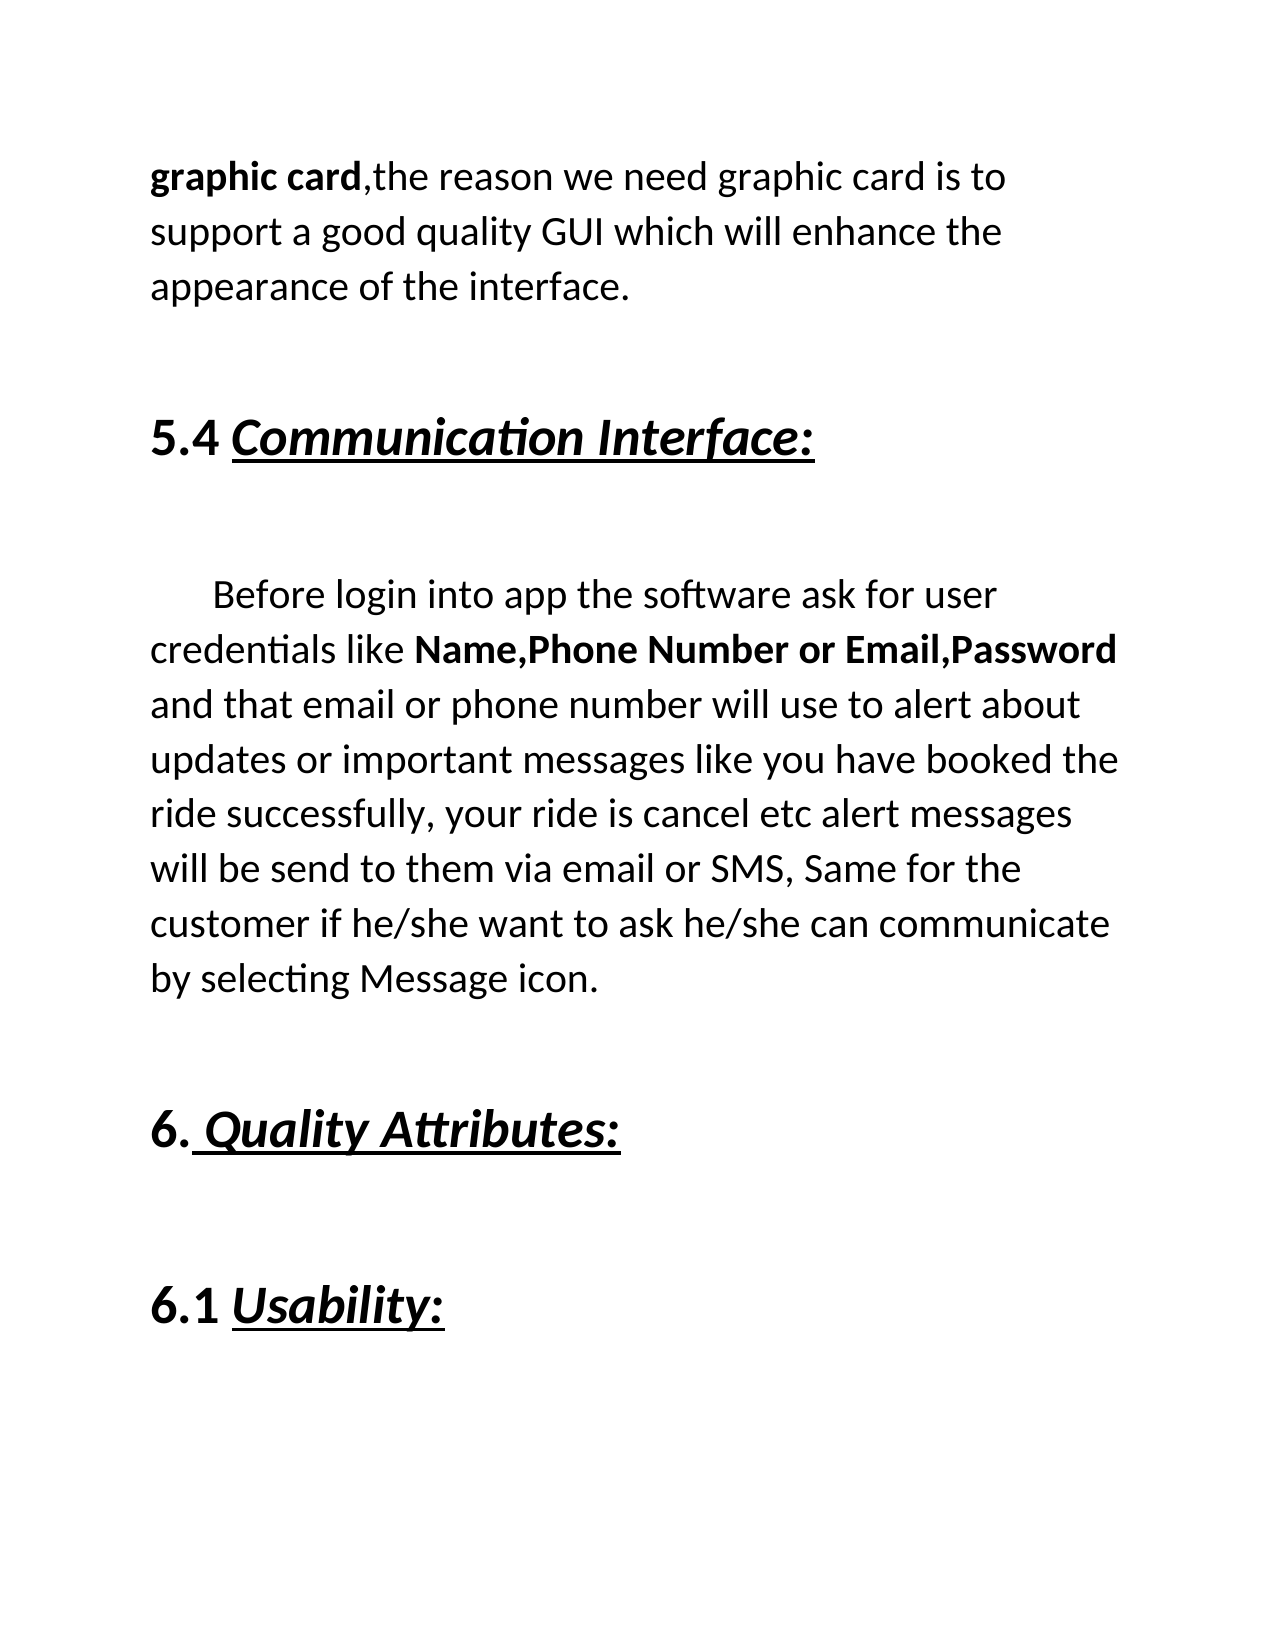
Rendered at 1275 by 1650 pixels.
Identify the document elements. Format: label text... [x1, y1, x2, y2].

text graphic card,the reason we need graphic card is to support a good quality GUI which will enhance the appearance of the interface. [150, 150, 1125, 311]
text Before login into app the software ask for user credentials like Name,Phone Number or Email,Password and that email or phone number will use to alert about updates or important messages like you have booked the ride successfully, your ride is cancel etc alert messages will be send to them via email or SMS, Same for the customer if he/she want to ask he/she can communicate by selecting Message icon. [150, 568, 1125, 1003]
text 5.4 Communication Interface: [150, 403, 1125, 469]
text 6. Quality Attributes: [150, 1095, 1125, 1161]
text 6.1 Usability: [150, 1271, 1125, 1337]
